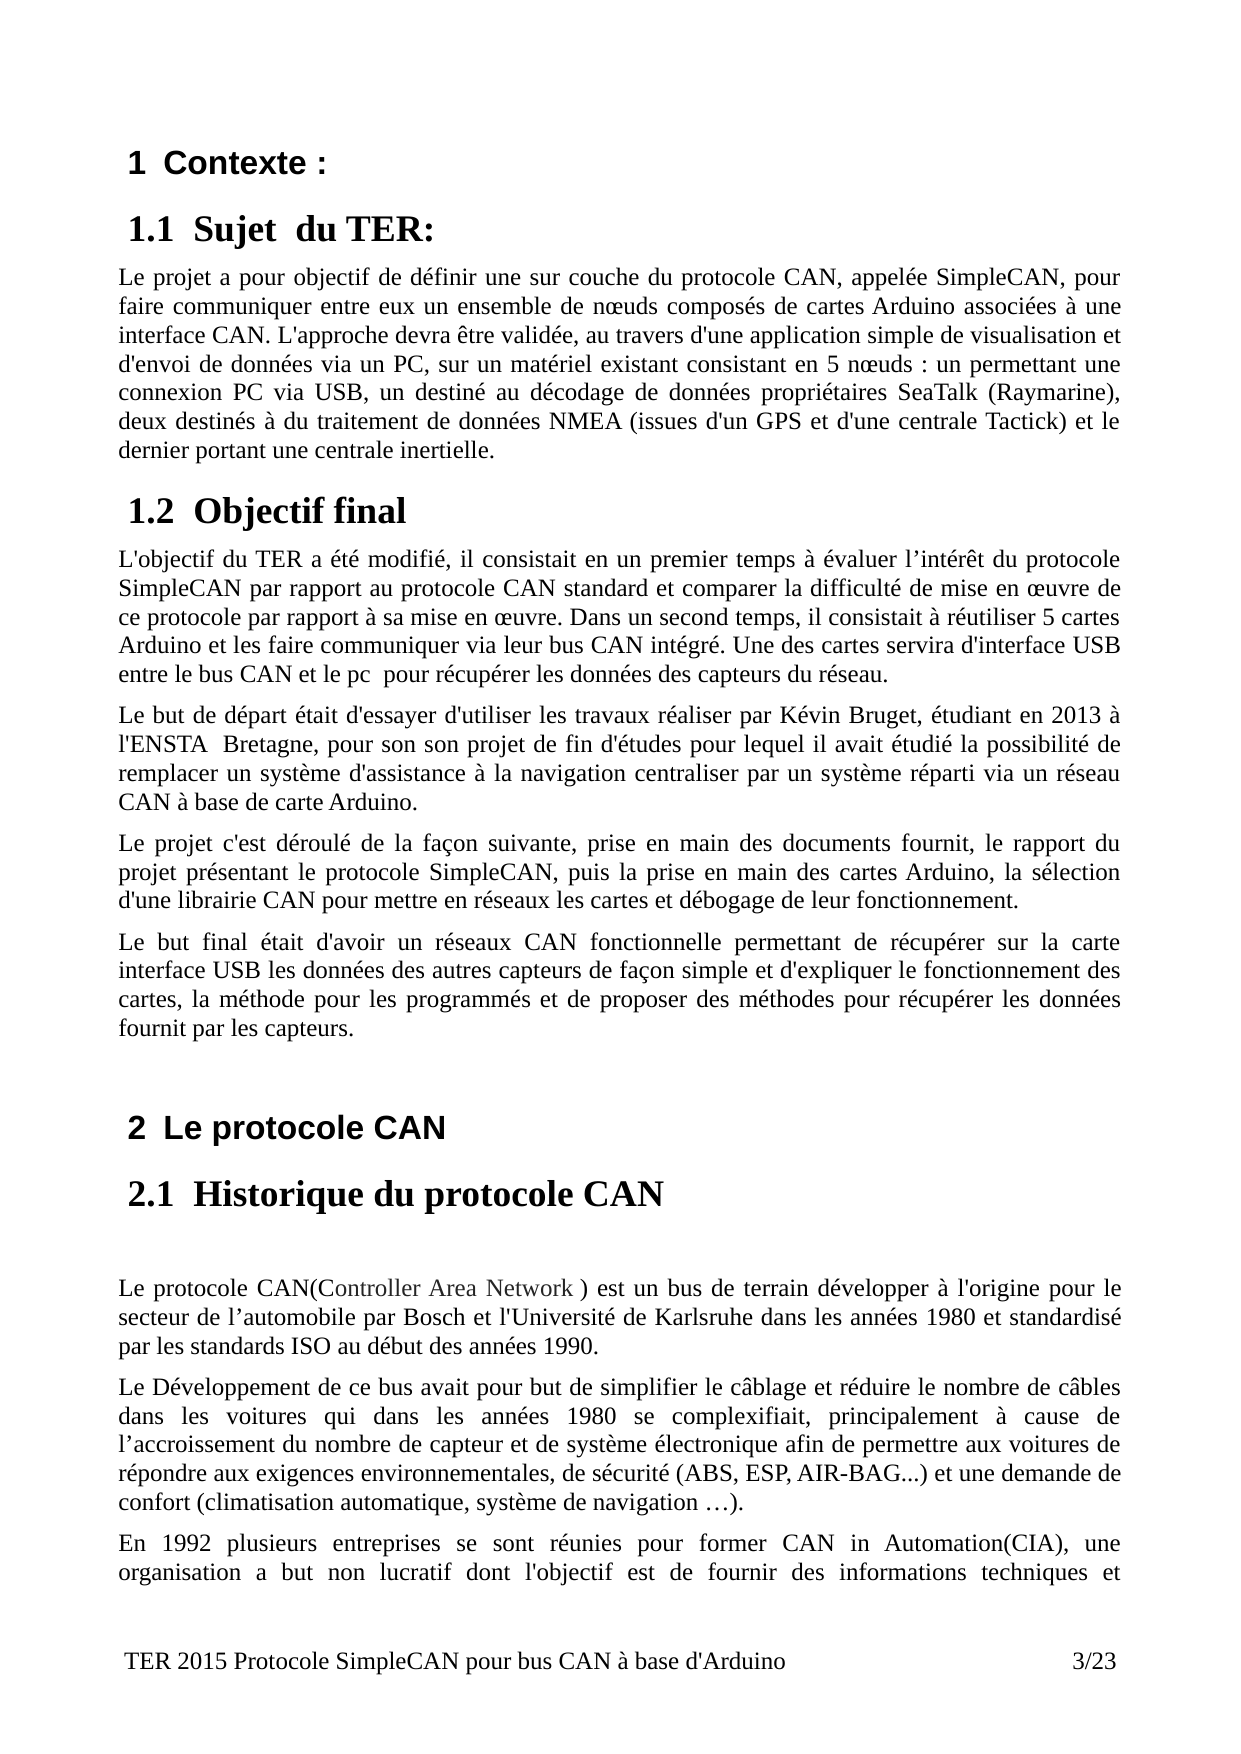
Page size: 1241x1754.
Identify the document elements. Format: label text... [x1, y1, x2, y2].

text Le Développement de ce bus avait pour but de simplifier le câblage et réduire le nombre de câbles dans les voitures qui dans les années 1980 se complexifiait, principalement à cause de l’accroissement du nombre de capteur et de système électronique afin de permettre aux voitures de répondre aux exigences environnementales, de sécurité (ABS, ESP, AIR-BAG...) et une demande de confort (climatisation automatique, système de navigation …). [118, 1372, 1122, 1516]
text Le projet c'est déroulé de la façon suivante, prise en main des documents fournit, le rapport du projet présentant le protocole SimpleCAN, puis la prise en main des cartes Arduino, la sélection d'une librairie CAN pour mettre en réseaux les cartes et débogage de leur fonctionnement. [118, 828, 1122, 914]
text Le but final était d'avoir un réseaux CAN fonctionnelle permettant de récupérer sur la carte interface USB les données des autres capteurs de façon simple et d'expliquer le fonctionnement des cartes, la méthode pour les programmés et de proposer des méthodes pour récupérer les données fournit par les capteurs. [118, 927, 1122, 1042]
subtitle Le protocole CAN [118, 1108, 1122, 1147]
subtitle Sujet du TER: [118, 207, 1122, 250]
subtitle Historique du protocole CAN [118, 1172, 1122, 1215]
text Le protocole CAN(Controller Area Network ) est un bus de terrain développer à l'origine pour le secteur de l’automobile par Bosch et l'Université de Karlsruhe dans les années 1980 et standardisé par les standards ISO au début des années 1990. [118, 1273, 1122, 1359]
subtitle Contexte : [118, 143, 1122, 182]
subtitle Objectif final [118, 489, 1122, 532]
text L'objectif du TER a été modifié, il consistait en un premier temps à évaluer l’intérêt du protocole SimpleCAN par rapport au protocole CAN standard et comparer la difficulté de mise en œuvre de ce protocole par rapport à sa mise en œuvre. Dans un second temps, il consistait à réutiliser 5 cartes Arduino et les faire communiquer via leur bus CAN intégré. Une des cartes servira d'interface USB entre le bus CAN et le pc pour récupérer les données des capteurs du réseau. [118, 544, 1122, 688]
text Le but de départ était d'essayer d'utiliser les travaux réaliser par Kévin Bruget, étudiant en 2013 à l'ENSTA Bretagne, pour son son projet de fin d'études pour lequel il avait étudié la possibilité de remplacer un système d'assistance à la navigation centraliser par un système réparti via un réseau CAN à base de carte Arduino. [118, 701, 1122, 816]
text En 1992 plusieurs entreprises se sont réunies pour former CAN in Automation(CIA), une organisation a but non lucratif dont l'objectif est de fournir des informations techniques et [118, 1528, 1122, 1586]
text Le projet a pour objectif de définir une sur couche du protocole CAN, appelée SimpleCAN, pour faire communiquer entre eux un ensemble de nœuds composés de cartes Arduino associées à une interface CAN. L'approche devra être validée, au travers d'une application simple de visualisation et d'envoi de données via un PC, sur un matériel existant consistant en 5 nœuds : un permettant une connexion PC via USB, un destiné au décodage de données propriétaires SeaTalk (Raymarine), deux destinés à du traitement de données NMEA (issues d'un GPS et d'une centrale Tactick) et le dernier portant une centrale inertielle. [118, 262, 1122, 464]
